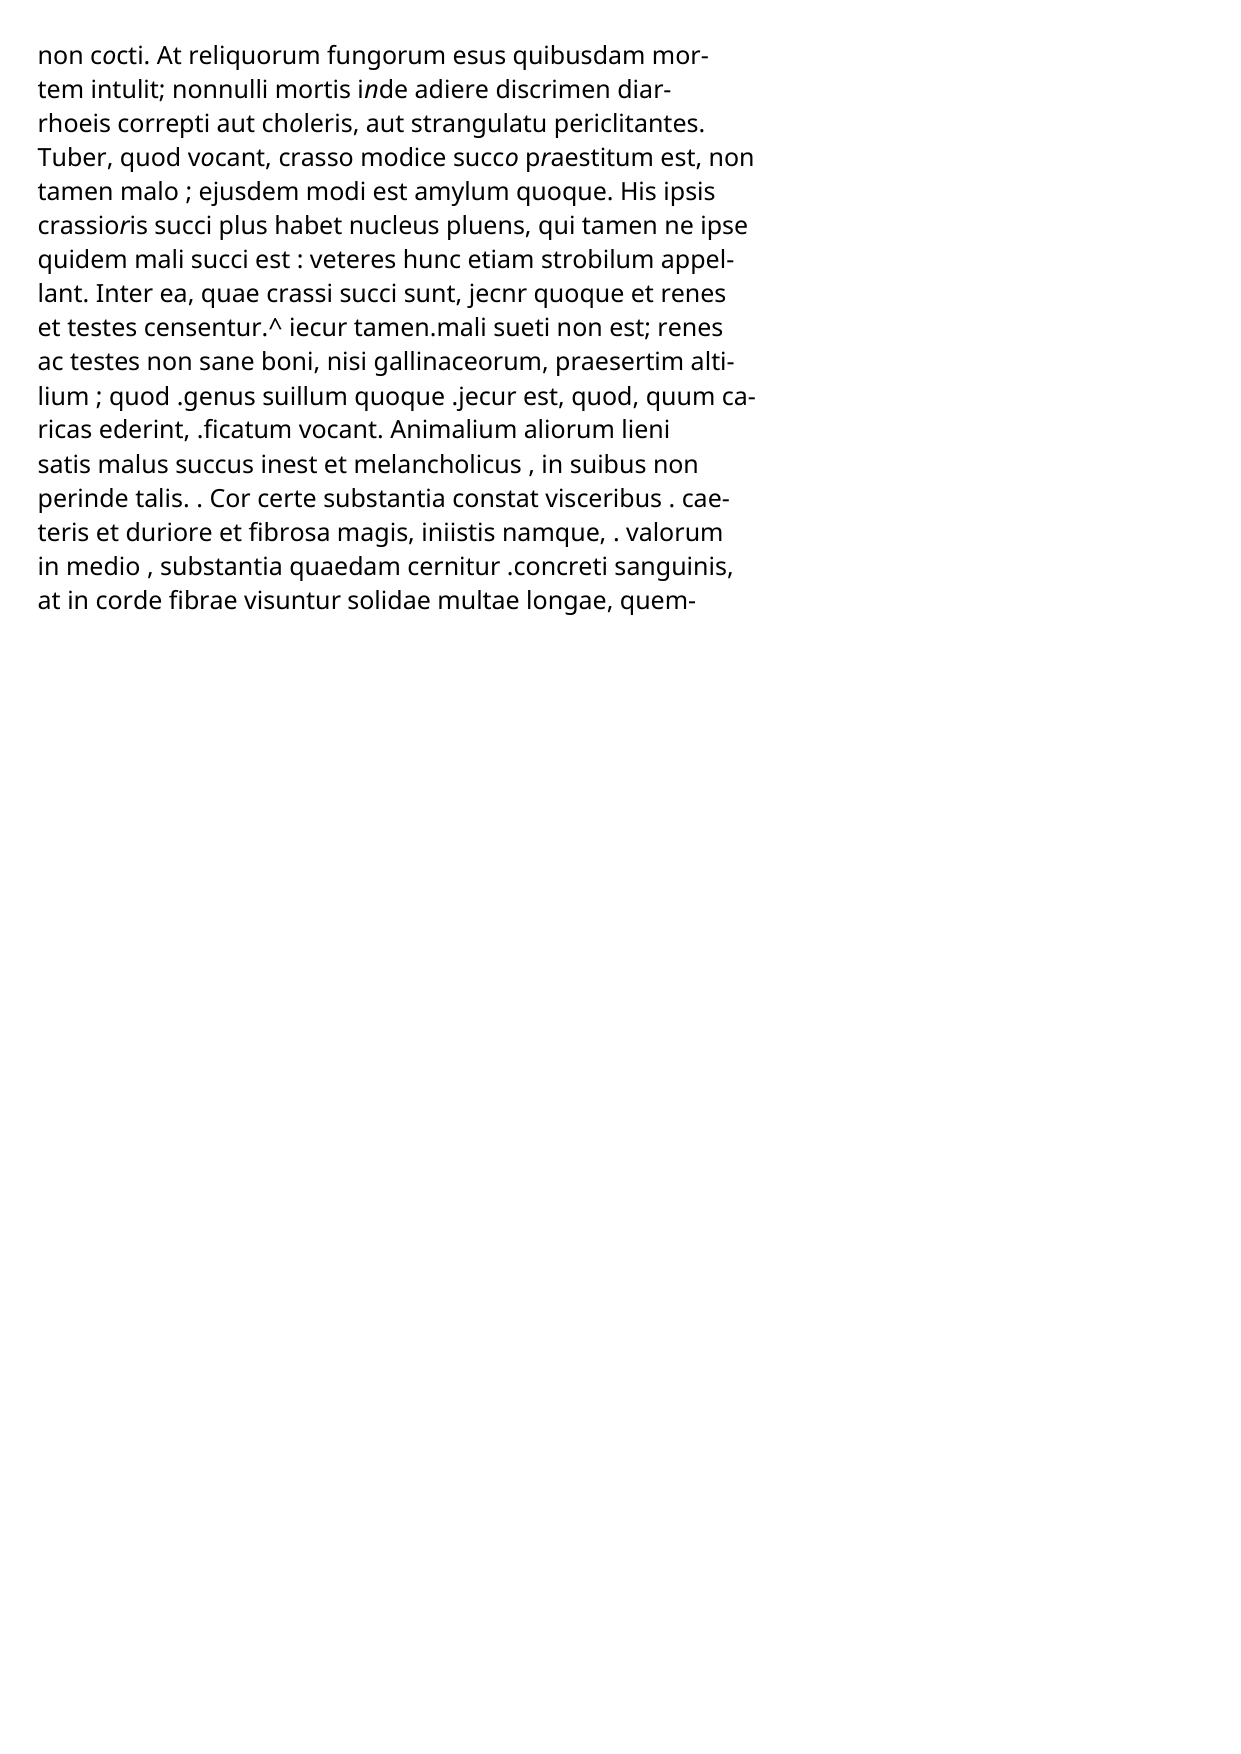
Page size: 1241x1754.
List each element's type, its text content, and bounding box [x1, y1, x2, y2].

text non cocti. At reliquorum fungorum esus quibusdam mor- tem intulit; nonnulli mortis inde adiere discrimen diar- rhoeis correpti aut choleris, aut strangulatu periclitantes. Tuber, quod vocant, crasso modice succo praestitum est, non tamen malo ; ejusdem modi est amylum quoque. His ipsis crassioris succi plus habet nucleus pluens, qui tamen ne ipse quidem mali succi est : veteres hunc etiam strobilum appel- lant. Inter ea, quae crassi succi sunt, jecnr quoque et renes et testes censentur.^ iecur tamen.mali sueti non est; renes ac testes non sane boni, nisi gallinaceorum, praesertim alti- lium ; quod .genus suillum quoque .jecur est, quod, quum ca- ricas ederint, .ficatum vocant. Animalium aliorum lieni satis malus succus inest et melancholicus , in suibus non perinde talis. . Cor certe substantia constat visceribus . cae- teris et duriore et fibrosa magis, iniistis namque, . valorum in medio , substantia quaedam cernitur .concreti sanguinis, at in corde fibrae visuntur solidae multae longae, quem- [37, 37, 1203, 617]
